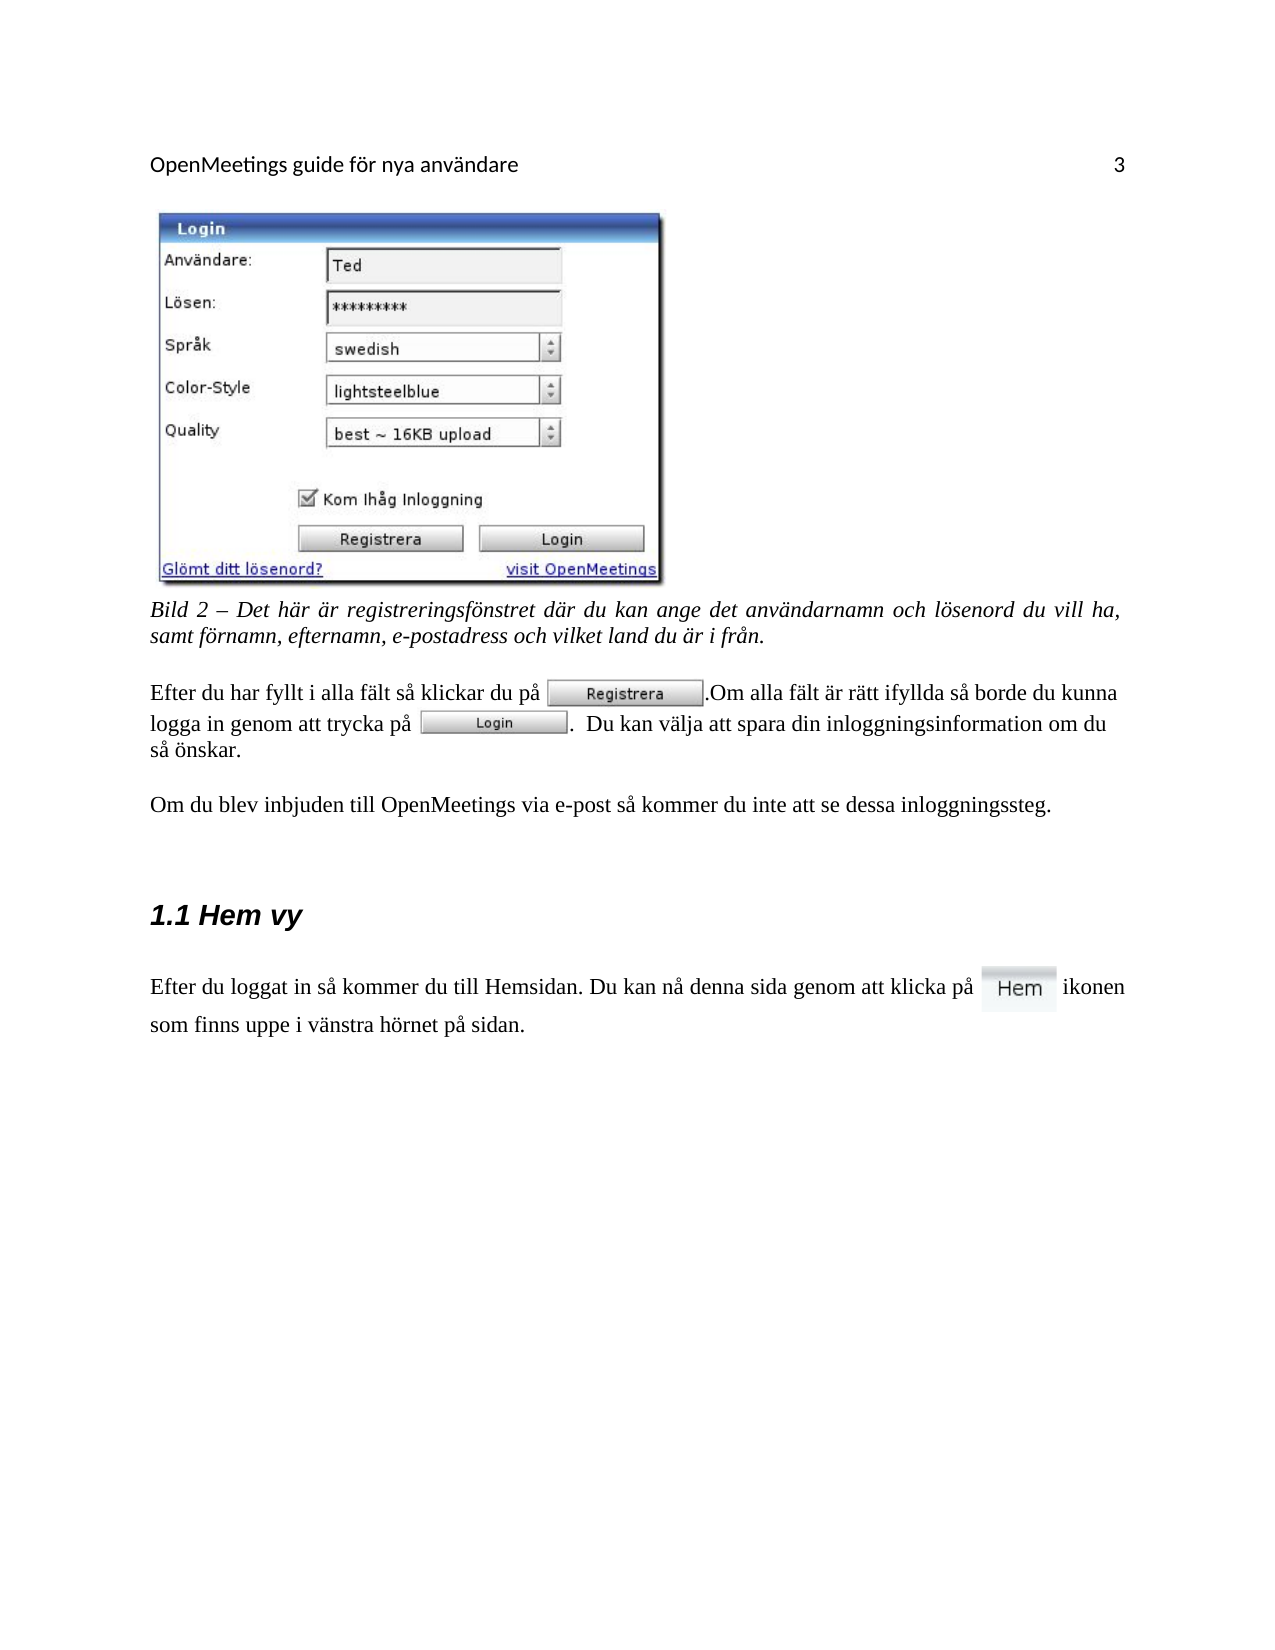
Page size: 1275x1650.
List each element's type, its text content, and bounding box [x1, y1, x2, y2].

picture [417, 678, 704, 735]
text Efter du har fyllt i alla fält så klickar du på .Om alla fält är rätt ifyllda så borde du kunna logga in genom att trycka på . Du kan välja att spara din inloggningsinformation om du så önskar. [150, 678, 1125, 762]
text Bild 2 – Det här är registreringsfönstret där du kan ange det användarnamn och lösenord du vill ha, samt förnamn, efternamn, e-postadress och vilket land du är i från. [150, 596, 1125, 649]
picture [981, 966, 1057, 1012]
text Om du blev inbjuden till OpenMeetings via e-post så kommer du inte att se dessa inloggningssteg. [150, 791, 1125, 818]
subtitle 1.1 Hem vy [150, 898, 1125, 932]
picture [155, 209, 667, 589]
text Efter du loggat in så kommer du till Hemsidan. Du kan nå denna sida genom att klicka på ikonen som finns uppe i vänstra hörnet på sidan. [150, 966, 1125, 1038]
